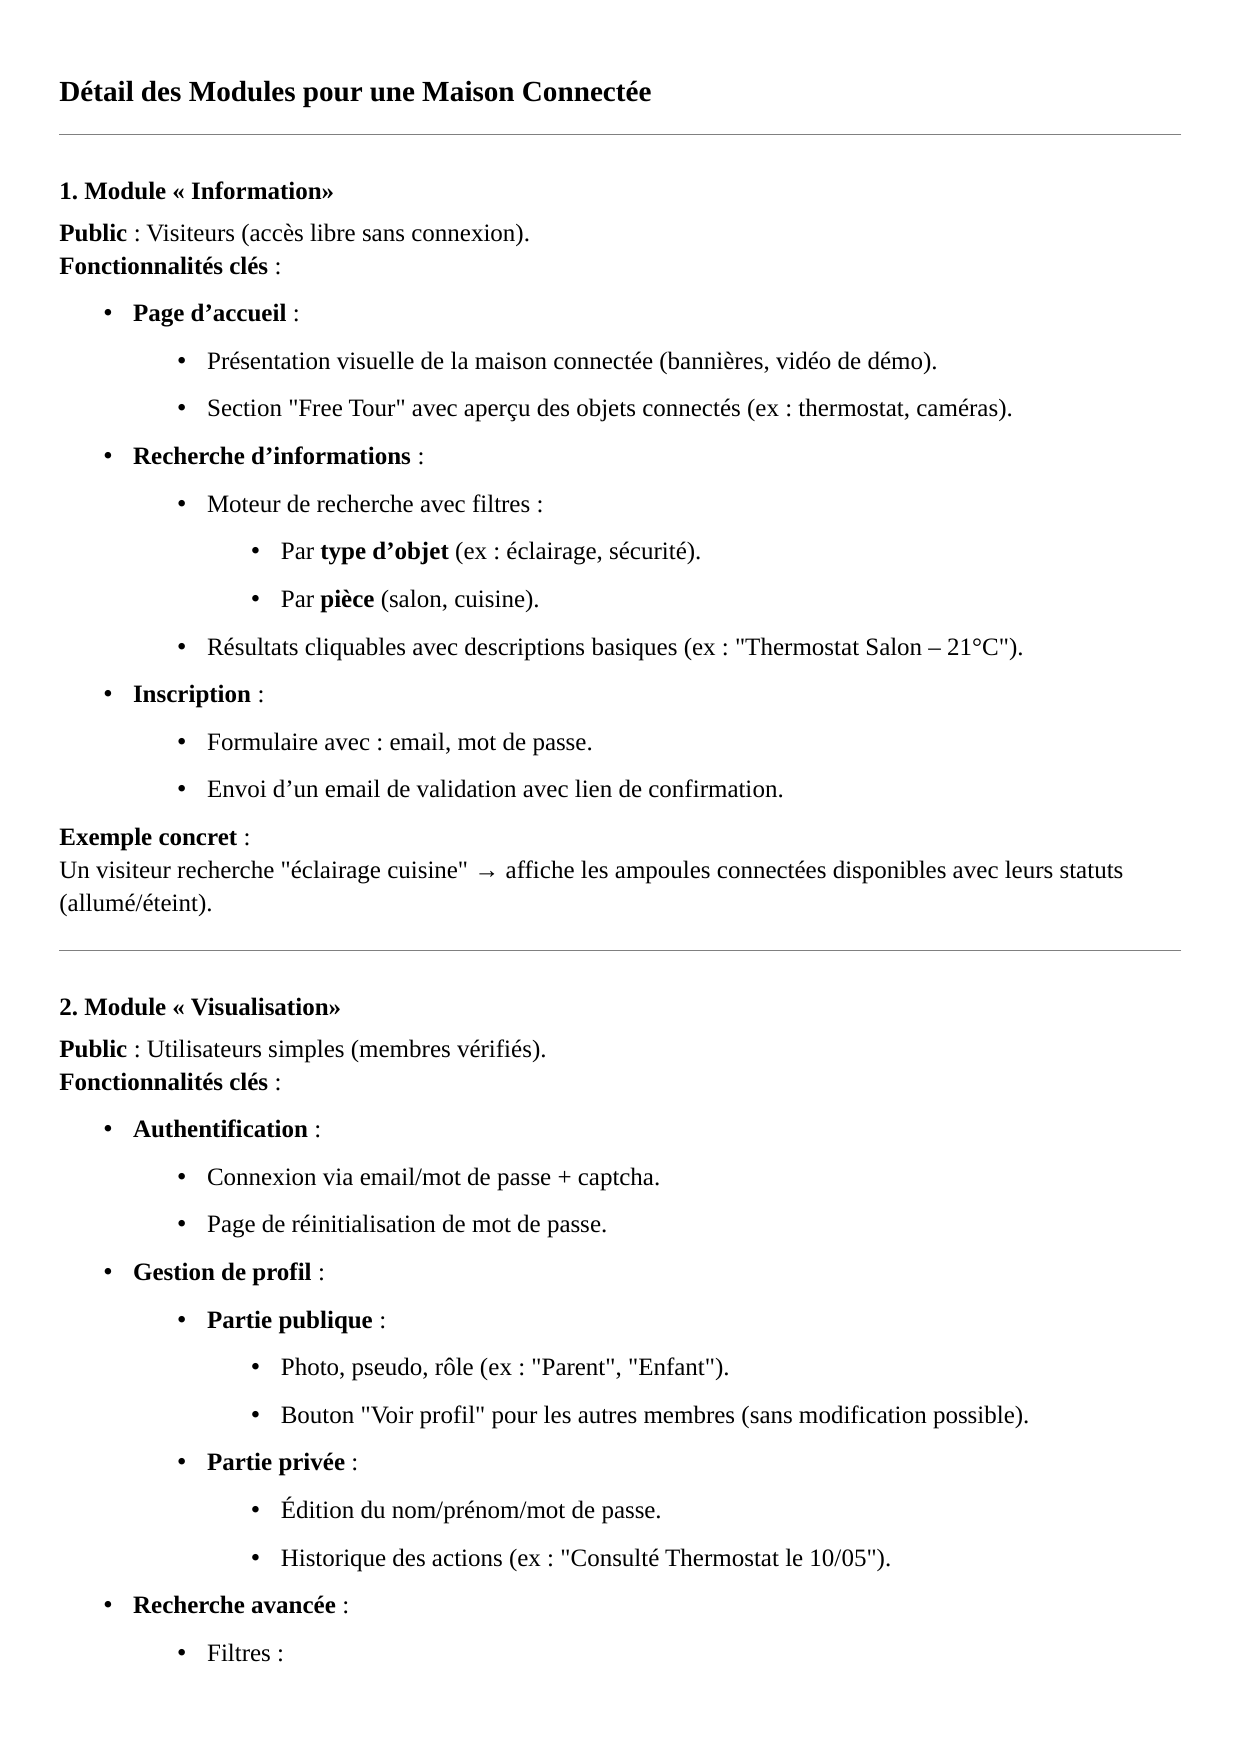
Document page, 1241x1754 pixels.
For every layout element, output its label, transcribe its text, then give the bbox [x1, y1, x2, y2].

list Par pièce (salon, cuisine). [251, 584, 1181, 613]
subtitle Détail des Modules pour une Maison Connectée [59, 74, 1181, 107]
list Envoi d’un email de validation avec lien de confirmation. [177, 774, 1181, 803]
list Connexion via email/mot de passe + captcha. [177, 1162, 1181, 1191]
list Par type d’objet (ex : éclairage, sécurité). [251, 536, 1181, 565]
list Résultats cliquables avec descriptions basiques (ex : "Thermostat Salon – 21°C"). [177, 632, 1181, 660]
list Photo, pseudo, rôle (ex : "Parent", "Enfant"). [251, 1352, 1181, 1381]
list Recherche d’informations : [103, 441, 1181, 470]
list Présentation visuelle de la maison connectée (bannières, vidéo de démo). [177, 346, 1181, 375]
list Filtres : [177, 1638, 1181, 1667]
list Recherche avancée : [103, 1590, 1181, 1619]
list Section "Free Tour" avec aperçu des objets connectés (ex : thermostat, caméras). [177, 393, 1181, 422]
text Public : Visiteurs (accès libre sans connexion). Fonctionnalités clés : [59, 218, 1181, 279]
list Moteur de recherche avec filtres : [177, 489, 1181, 517]
list Historique des actions (ex : "Consulté Thermostat le 10/05"). [251, 1543, 1181, 1571]
list Page d’accueil : [103, 298, 1181, 327]
list Page de réinitialisation de mot de passe. [177, 1209, 1181, 1238]
list Édition du nom/prénom/mot de passe. [251, 1495, 1181, 1524]
list Authentification : [103, 1114, 1181, 1143]
list Partie privée : [177, 1447, 1181, 1476]
text Public : Utilisateurs simples (membres vérifiés). Fonctionnalités clés : [59, 1034, 1181, 1095]
list Inscription : [103, 679, 1181, 708]
list Formulaire avec : email, mot de passe. [177, 727, 1181, 756]
subtitle 1. Module « Information» [59, 176, 1181, 205]
subtitle 2. Module « Visualisation» [59, 992, 1181, 1021]
list Partie publique : [177, 1305, 1181, 1333]
list Bouton "Voir profil" pour les autres membres (sans modification possible). [251, 1400, 1181, 1429]
list Gestion de profil : [103, 1257, 1181, 1286]
text Exemple concret : Un visiteur recherche "éclairage cuisine" → affiche les ampoules connectées disponibles avec leurs statuts (allumé/éteint). [59, 822, 1181, 917]
